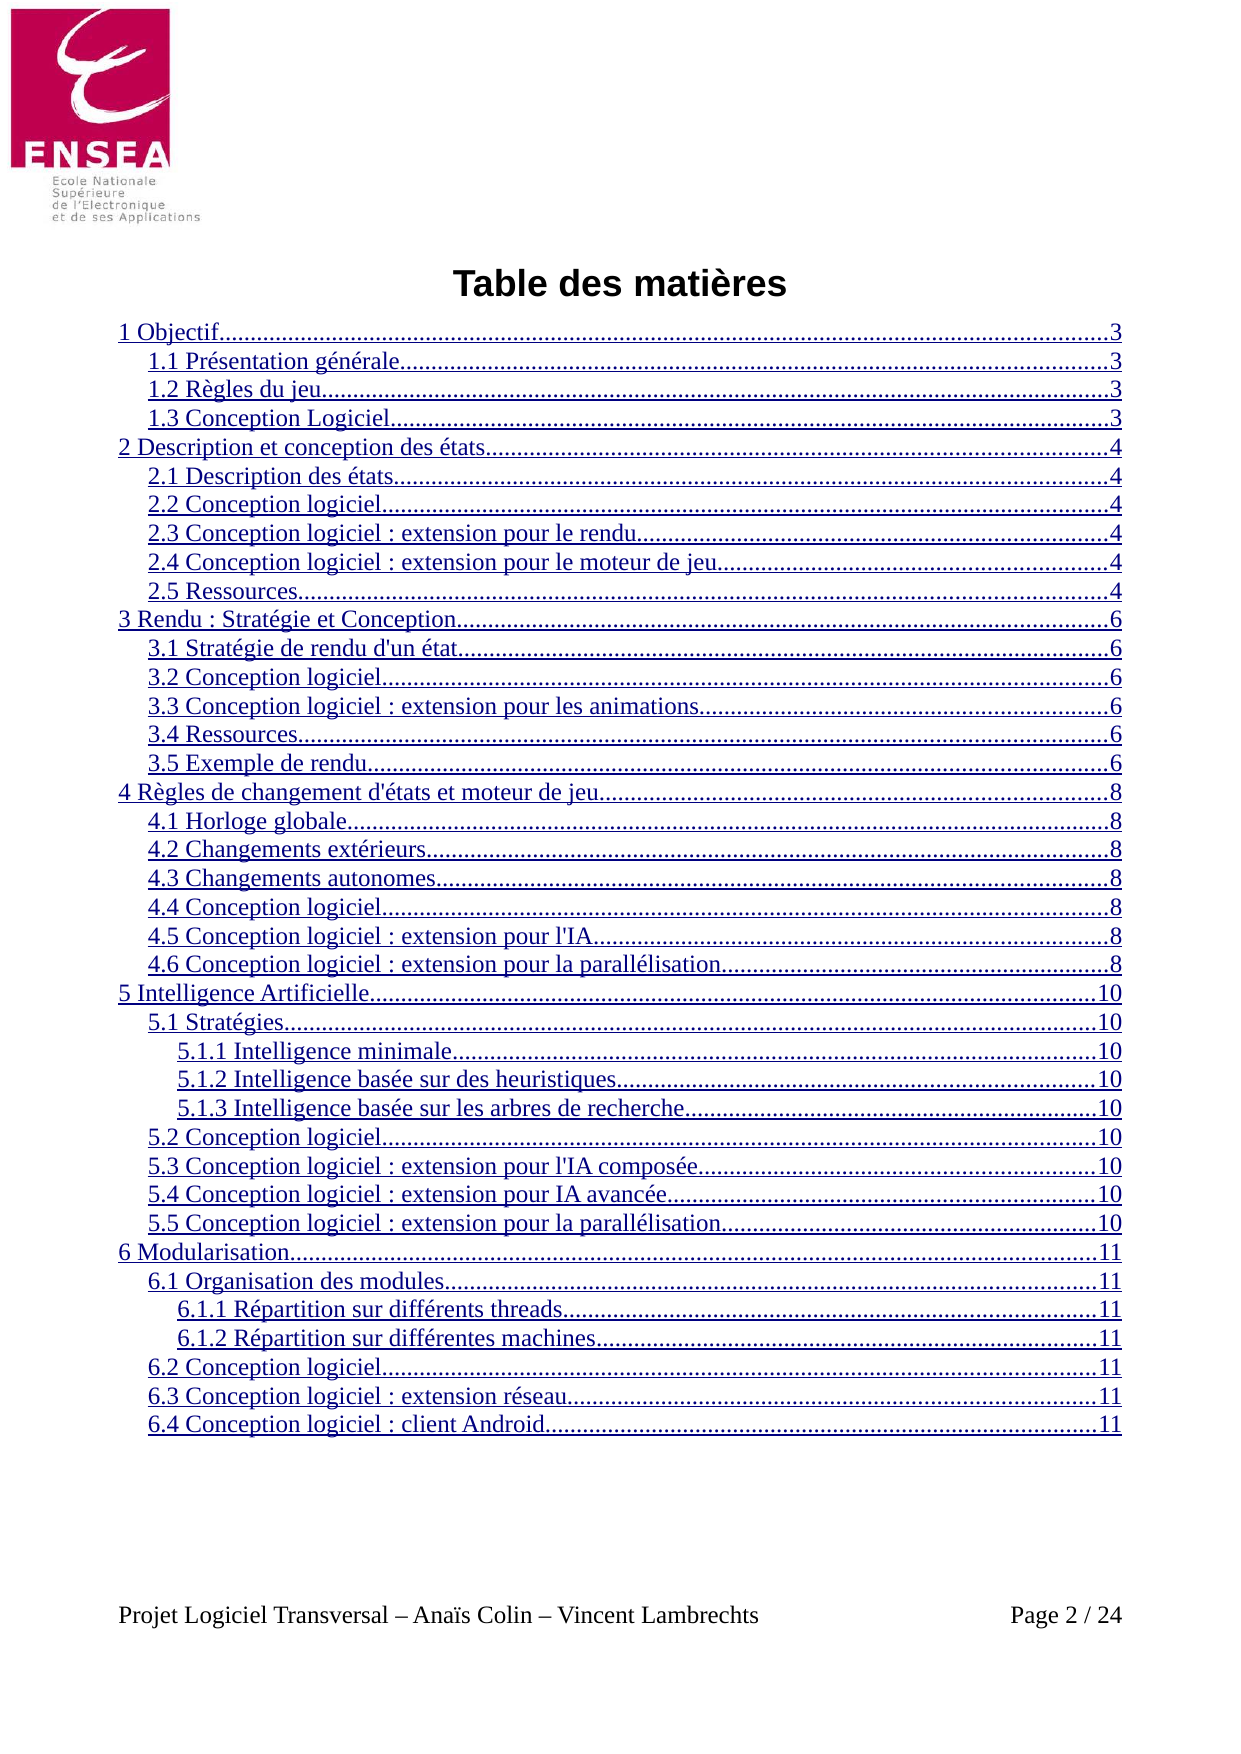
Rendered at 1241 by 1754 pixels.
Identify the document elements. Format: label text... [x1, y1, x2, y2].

text 6.1 Organisation des modules 11 [148, 1266, 1122, 1291]
text 2.4 Conception logiciel : extension pour le moteur de jeu 4 [148, 547, 1122, 572]
text 3.2 Conception logiciel 6 [148, 662, 1122, 687]
text 2.2 Conception logiciel 4 [148, 489, 1122, 514]
subtitle Table des matières [118, 261, 1122, 304]
text 5 Intelligence Artificielle 10 [118, 978, 1122, 1003]
text 6.1.1 Répartition sur différents threads 11 [177, 1294, 1122, 1319]
text 6.4 Conception logiciel : client Android 11 [148, 1409, 1122, 1434]
text 3 Rendu : Stratégie et Conception 6 [118, 604, 1122, 629]
text 4.3 Changements autonomes 8 [148, 863, 1122, 888]
text 4.5 Conception logiciel : extension pour l'IA 8 [148, 921, 1122, 946]
text 2.1 Description des états 4 [148, 461, 1122, 486]
text 1.2 Règles du jeu 3 [148, 374, 1122, 399]
text 6.1.2 Répartition sur différentes machines 11 [177, 1323, 1122, 1348]
text 6.2 Conception logiciel 11 [148, 1352, 1122, 1377]
text 5.4 Conception logiciel : extension pour IA avancée 10 [148, 1179, 1122, 1204]
text 4.4 Conception logiciel 8 [148, 892, 1122, 917]
text 5.2 Conception logiciel 10 [148, 1122, 1122, 1147]
text 4.6 Conception logiciel : extension pour la parallélisation 8 [148, 949, 1122, 974]
text 6.3 Conception logiciel : extension réseau 11 [148, 1381, 1122, 1406]
text 3.4 Ressources 6 [148, 719, 1122, 744]
text 2.5 Ressources 4 [148, 576, 1122, 601]
text 4.1 Horloge globale 8 [148, 806, 1122, 831]
text 4.2 Changements extérieurs 8 [148, 834, 1122, 859]
text 5.1.1 Intelligence minimale 10 [177, 1036, 1122, 1061]
text 5.1.2 Intelligence basée sur des heuristiques 10 [177, 1064, 1122, 1089]
text 3.1 Stratégie de rendu d'un état 6 [148, 633, 1122, 658]
text 4 Règles de changement d'états et moteur de jeu 8 [118, 777, 1122, 802]
text 5.1 Stratégies 10 [148, 1007, 1122, 1032]
text 5.3 Conception logiciel : extension pour l'IA composée 10 [148, 1151, 1122, 1176]
text 3.3 Conception logiciel : extension pour les animations 6 [148, 691, 1122, 716]
text 1.3 Conception Logiciel 3 [148, 403, 1122, 428]
text 5.1.3 Intelligence basée sur les arbres de recherche 10 [177, 1093, 1122, 1118]
text 6 Modularisation 11 [118, 1237, 1122, 1262]
text 2.3 Conception logiciel : extension pour le rendu 4 [148, 518, 1122, 543]
text 5.5 Conception logiciel : extension pour la parallélisation 10 [148, 1208, 1122, 1233]
text 1 Objectif 3 [118, 317, 1122, 342]
text 1.1 Présentation générale 3 [148, 346, 1122, 371]
text 3.5 Exemple de rendu 6 [148, 748, 1122, 773]
text 2 Description et conception des états 4 [118, 432, 1122, 457]
